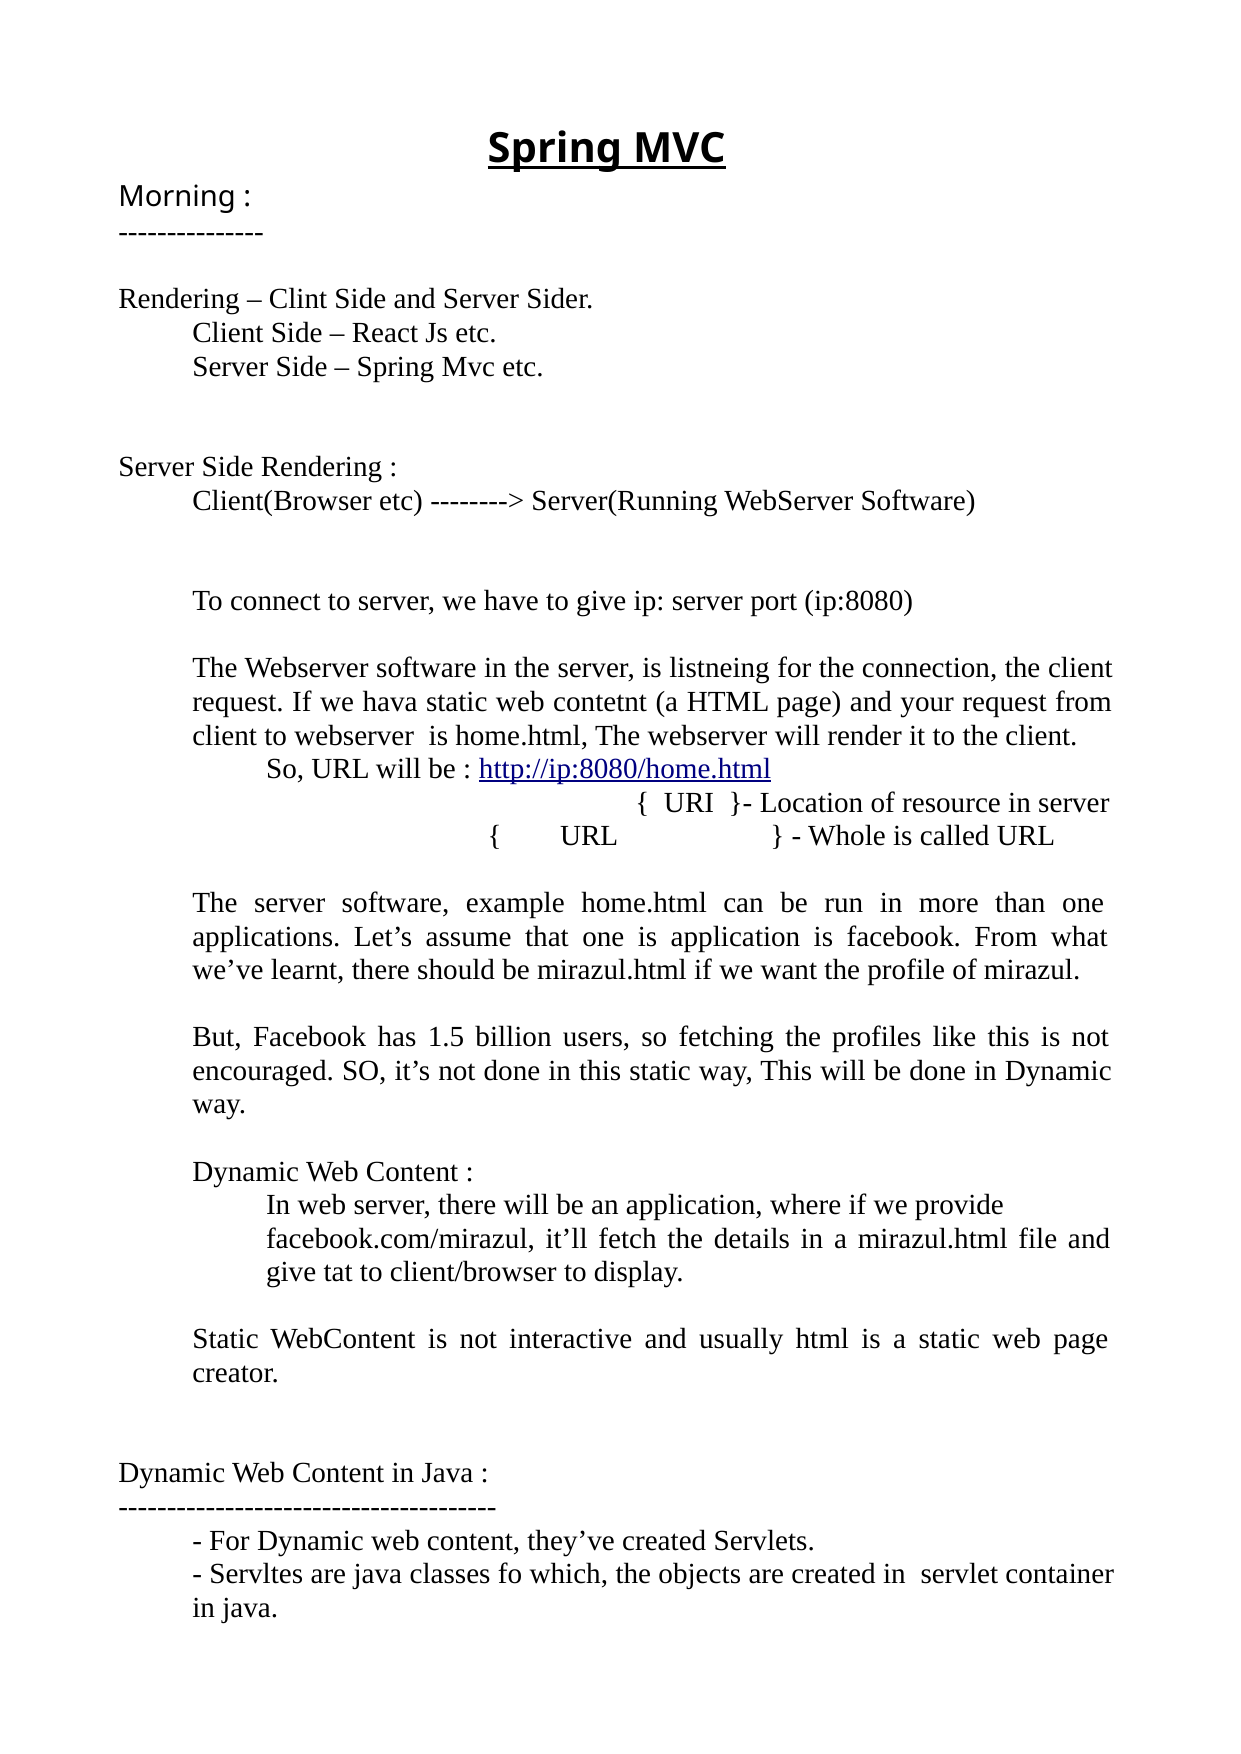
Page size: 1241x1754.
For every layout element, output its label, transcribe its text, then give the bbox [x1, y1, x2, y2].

text The server software, example home.html can be run in more than one applications. Let’s assume that one is application is facebook. From what we’ve learnt, there should be mirazul.html if we want the profile of mirazul. [118, 885, 1122, 986]
text Server Side Rendering : [118, 449, 1122, 483]
text --------------- [118, 214, 1122, 248]
text Spring MVC [118, 118, 1122, 175]
text Rendering – Clint Side and Server Sider. [118, 282, 1122, 315]
text To connect to server, we have to give ip: server port (ip:8080) [118, 583, 1122, 617]
text The Webserver software in the server, is listneing for the connection, the client request. If we hava static web contetnt (a HTML page) and your request from client to webserver is home.html, The webserver will render it to the client. [118, 651, 1122, 751]
text Client(Browser etc) --------> Server(Running WebServer Software) [118, 483, 1122, 516]
text --------------------------------------- [118, 1489, 1122, 1523]
text - For Dynamic web content, they’ve created Servlets. [118, 1523, 1122, 1556]
text Client Side – React Js etc. [118, 315, 1122, 349]
text Dynamic Web Content : [118, 1154, 1122, 1187]
text Static WebContent is not interactive and usually html is a static web page creator. [118, 1321, 1122, 1388]
text - Servltes are java classes fo which, the objects are created in servlet container in java. [118, 1556, 1122, 1623]
text In web server, there will be an application, where if we provide facebook.com/mirazul, it’ll fetch the details in a mirazul.html file and give tat to client/browser to display. [118, 1187, 1122, 1288]
text But, Facebook has 1.5 billion users, so fetching the profiles like this is not encouraged. SO, it’s not done in this static way, This will be done in Dynamic way. [118, 1019, 1122, 1120]
text Server Side – Spring Mvc etc. [118, 349, 1122, 382]
text So, URL will be : http://ip:8080/home.html [118, 751, 1122, 785]
text { URL } - Whole is called URL [118, 818, 1122, 852]
text Dynamic Web Content in Java : [118, 1456, 1122, 1489]
text { URI }- Location of resource in server [118, 785, 1122, 818]
text Morning : [118, 175, 1122, 214]
